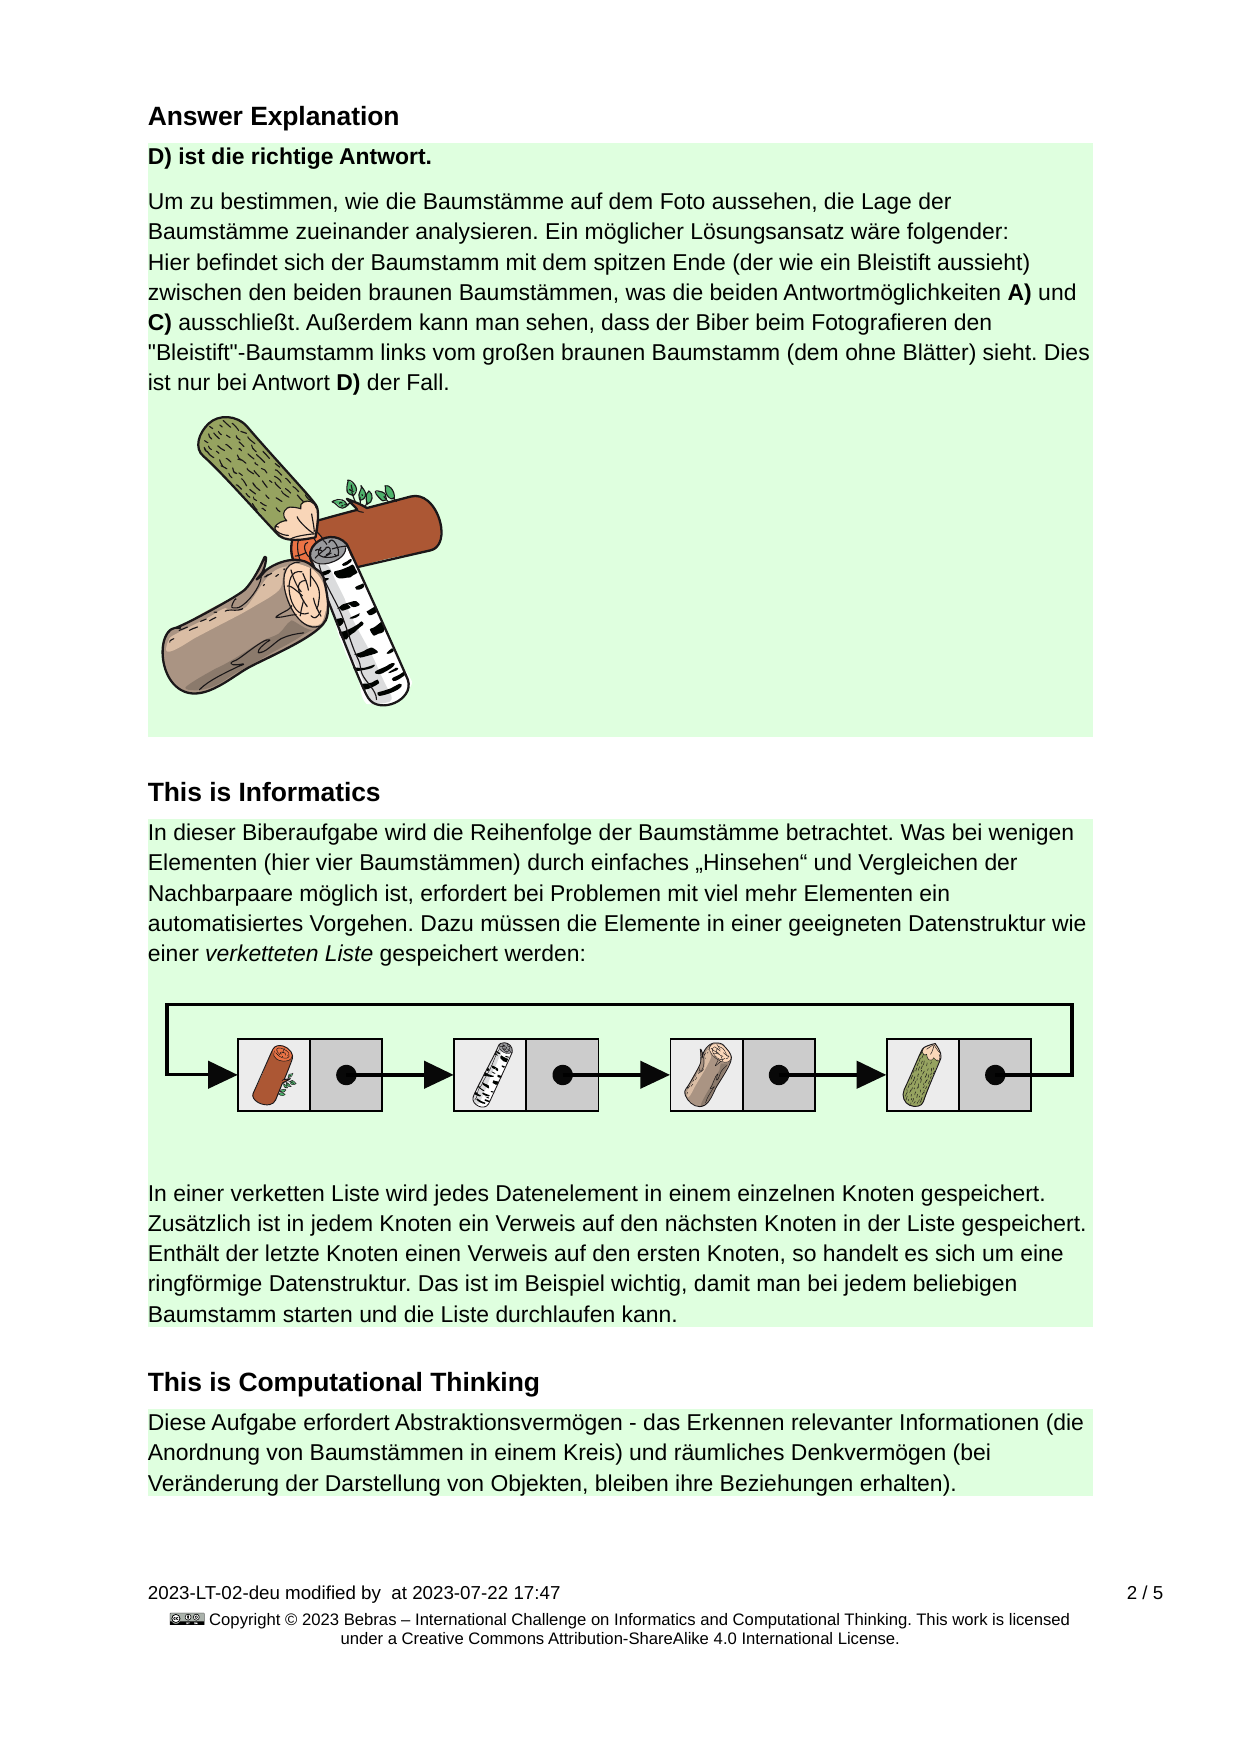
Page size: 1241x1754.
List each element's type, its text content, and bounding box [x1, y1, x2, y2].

subtitle This is Informatics [148, 776, 1093, 807]
text D) ist die richtige Antwort. [148, 143, 1093, 169]
subtitle This is Computational Thinking [148, 1366, 1093, 1397]
text Um zu bestimmen, wie die Baumstämme auf dem Foto aussehen, die Lage der Baumstämme zueinander analysieren. Ein möglicher Lösungsansatz wäre folgender: Hier befindet sich der Baumstamm mit dem spitzen Ende (der wie ein Bleistift aussieht) zwischen den beiden braunen Baumstämmen, was die beiden Antwortmöglichkeiten A) und C) ausschließt. Außerdem kann man sehen, dass der Biber beim Fotografieren den "Bleistift"-Baumstamm links vom großen braunen Baumstamm (dem ohne Blätter) sieht. Dies ist nur bei Antwort D) der Fall. [148, 188, 1093, 396]
text In dieser Biberaufgabe wird die Reihenfolge der Baumstämme betrachtet. Was bei wenigen Elementen (hier vier Baumstämmen) durch einfaches „Hinsehen“ und Vergleichen der Nachbarpaare möglich ist, erfordert bei Problemen mit viel mehr Elementen ein automatisiertes Vorgehen. Dazu müssen die Elemente in einer geeigneten Datenstruktur wie einer verketteten Liste gespeichert werden: [148, 819, 1093, 966]
text Diese Aufgabe erfordert Abstraktionsvermögen - das Erkennen relevanter Informationen (die Anordnung von Baumstämmen in einem Kreis) und räumliches Denkvermögen (bei Veränderung der Darstellung von Objekten, bleiben ihre Beziehungen erhalten). [148, 1409, 1093, 1496]
text In einer verketten Liste wird jedes Datenelement in einem einzelnen Knoten gespeichert. Zusätzlich ist in jedem Knoten ein Verweis auf den nächsten Knoten in der Liste gespeichert. Enthält der letzte Knoten einen Verweis auf den ersten Knoten, so handelt es sich um eine ringförmige Datenstruktur. Das ist im Beispiel wichtig, damit man bei jedem beliebigen Baumstamm starten und die Liste durchlaufen kann. [148, 1180, 1093, 1327]
subtitle Answer Explanation [148, 100, 1093, 131]
